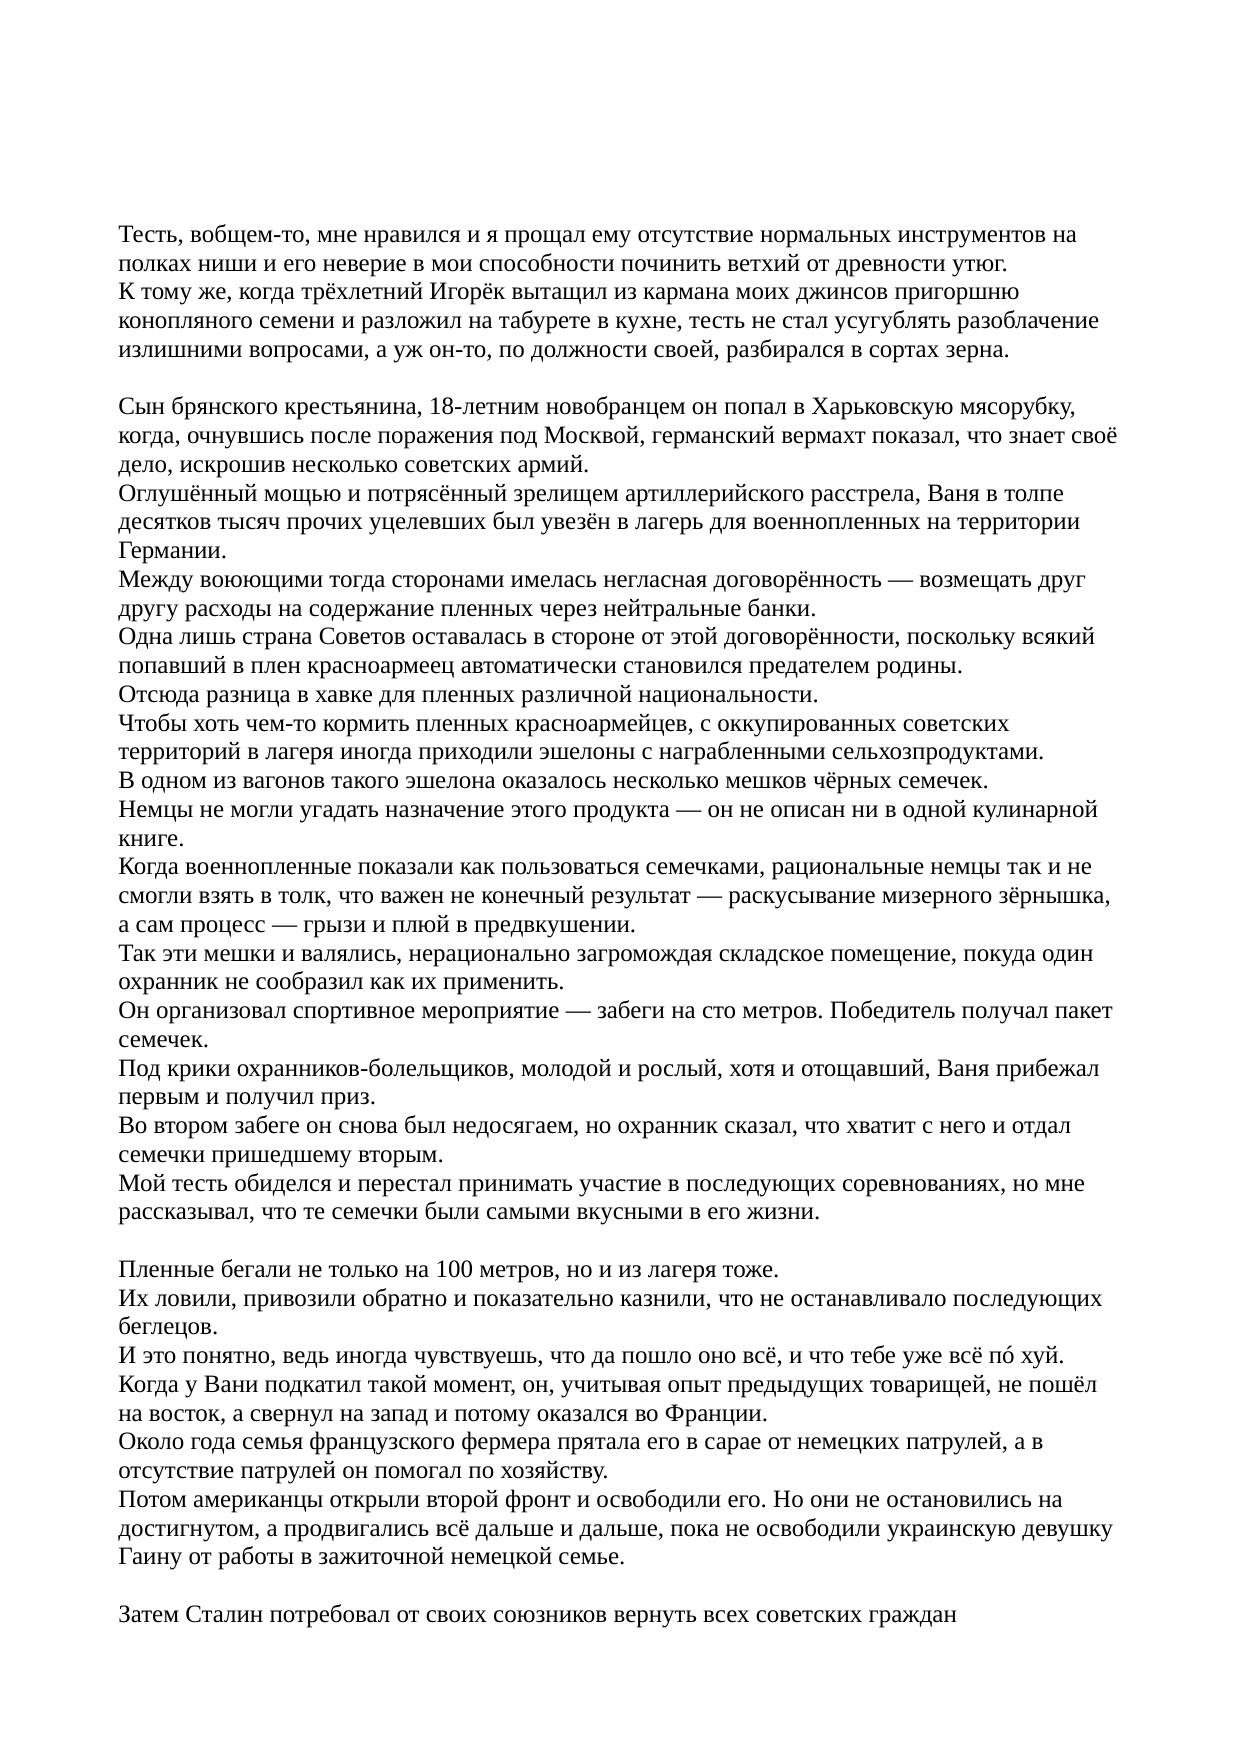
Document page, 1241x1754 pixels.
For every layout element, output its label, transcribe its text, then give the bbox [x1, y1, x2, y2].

text Их ловили, привозили обратно и показательно казнили, что не останавливало последующих беглецов. [118, 1283, 1122, 1340]
text Потом американцы открыли второй фронт и освободили его. Но они не остановились на достигнутом, а продвигались всё дальше и дальше, пока не освободили украинскую девушку Гаину от работы в зажиточной немецкой семье. [118, 1484, 1122, 1570]
text Сын брянского крестьянина, 18-летним новобранцем он попал в Харьковскую мясорубку, когда, очнувшись после поражения под Москвой, германский вермахт показал, что знает своё дело, искрошив несколько советских армий. [118, 391, 1122, 478]
text Затем Сталин потребовал от своих союзников вернуть всех советских граждан [118, 1599, 1122, 1628]
text Одна лишь страна Советов оставалась в стороне от этой договорённости, поскольку всякий попавший в плен красноармеец автоматически становился предателем родины. [118, 621, 1122, 679]
text К тому же, когда трёхлетний Игорёк вытащил из кармана моих джинсов пригоршню конопляного семени и разложил на табурете в кухне, тесть не стал усугублять разоблачение излишними вопросами, а уж он-то, по должности своей, разбирался в сортах зерна. [118, 276, 1122, 363]
text В одном из вагонов такого эшелона оказалось несколько мешков чёрных семечек. [118, 765, 1122, 794]
text Когда у Вани подкатил такой момент, он, учитывая опыт предыдущих товарищей, не пошёл на восток, а свернул на запад и потому оказался во Франции. [118, 1369, 1122, 1426]
text Мой тесть обиделся и перестал принимать участие в последующих соревнованиях, но мне рассказывал, что те семечки были самыми вкусными в его жизни. [118, 1168, 1122, 1225]
text Между воюющими тогда сторонами имелась негласная договорённость — возмещать друг другу расходы на содержание пленных через нейтральные банки. [118, 564, 1122, 621]
text Под крики охранников-болельщиков, молодой и рослый, хотя и отощавший, Ваня прибежал первым и получил приз. [118, 1053, 1122, 1110]
text Когда военнопленные показали как пользоваться семечками, рациональные немцы так и не смогли взять в толк, что важен не конечный результат — раскусывание мизерного зёрнышка, а сам процесс — грызи и плюй в предвкушении. [118, 851, 1122, 938]
text Немцы не могли угадать назначение этого продукта — он не описан ни в одной кулинарной книге. [118, 794, 1122, 851]
text Чтобы хоть чем-то кормить пленных красноармейцев, с оккупированных советских территорий в лагеря иногда приходили эшелоны с награбленными сельхозпродуктами. [118, 708, 1122, 765]
text Отсюда разница в хавке для пленных различной национальности. [118, 679, 1122, 708]
text И это понятно, ведь иногда чувствуешь, что да пошло оно всё, и что тебе уже всё пó хуй. [118, 1340, 1122, 1369]
text Так эти мешки и валялись, нерационально загромождая складское помещение, покуда один охранник не сообразил как их применить. [118, 938, 1122, 995]
text Во втором забеге он снова был недосягаем, но охранник сказал, что хватит с него и отдал семечки пришедшему вторым. [118, 1110, 1122, 1168]
text Пленные бегали не только на 100 метров, но и из лагеря тоже. [118, 1254, 1122, 1283]
text Он организовал спортивное мероприятие — забеги на сто метров. Победитель получал пакет семечек. [118, 995, 1122, 1053]
text Оглушённый мощью и потрясённый зрелищем артиллерийского расстрела, Ваня в толпе десятков тысяч прочих уцелевших был увезён в лагерь для военнопленных на территории Германии. [118, 478, 1122, 564]
text Около года семья французского фермера прятала его в сарае от немецких патрулей, а в отсутствие патрулей он помогал по хозяйству. [118, 1426, 1122, 1484]
text Тесть, вобщем-то, мне нравился и я прощал ему отсутствие нормальных инструментов на полках ниши и его неверие в мои способности починить ветхий от древности утюг. [118, 219, 1122, 276]
